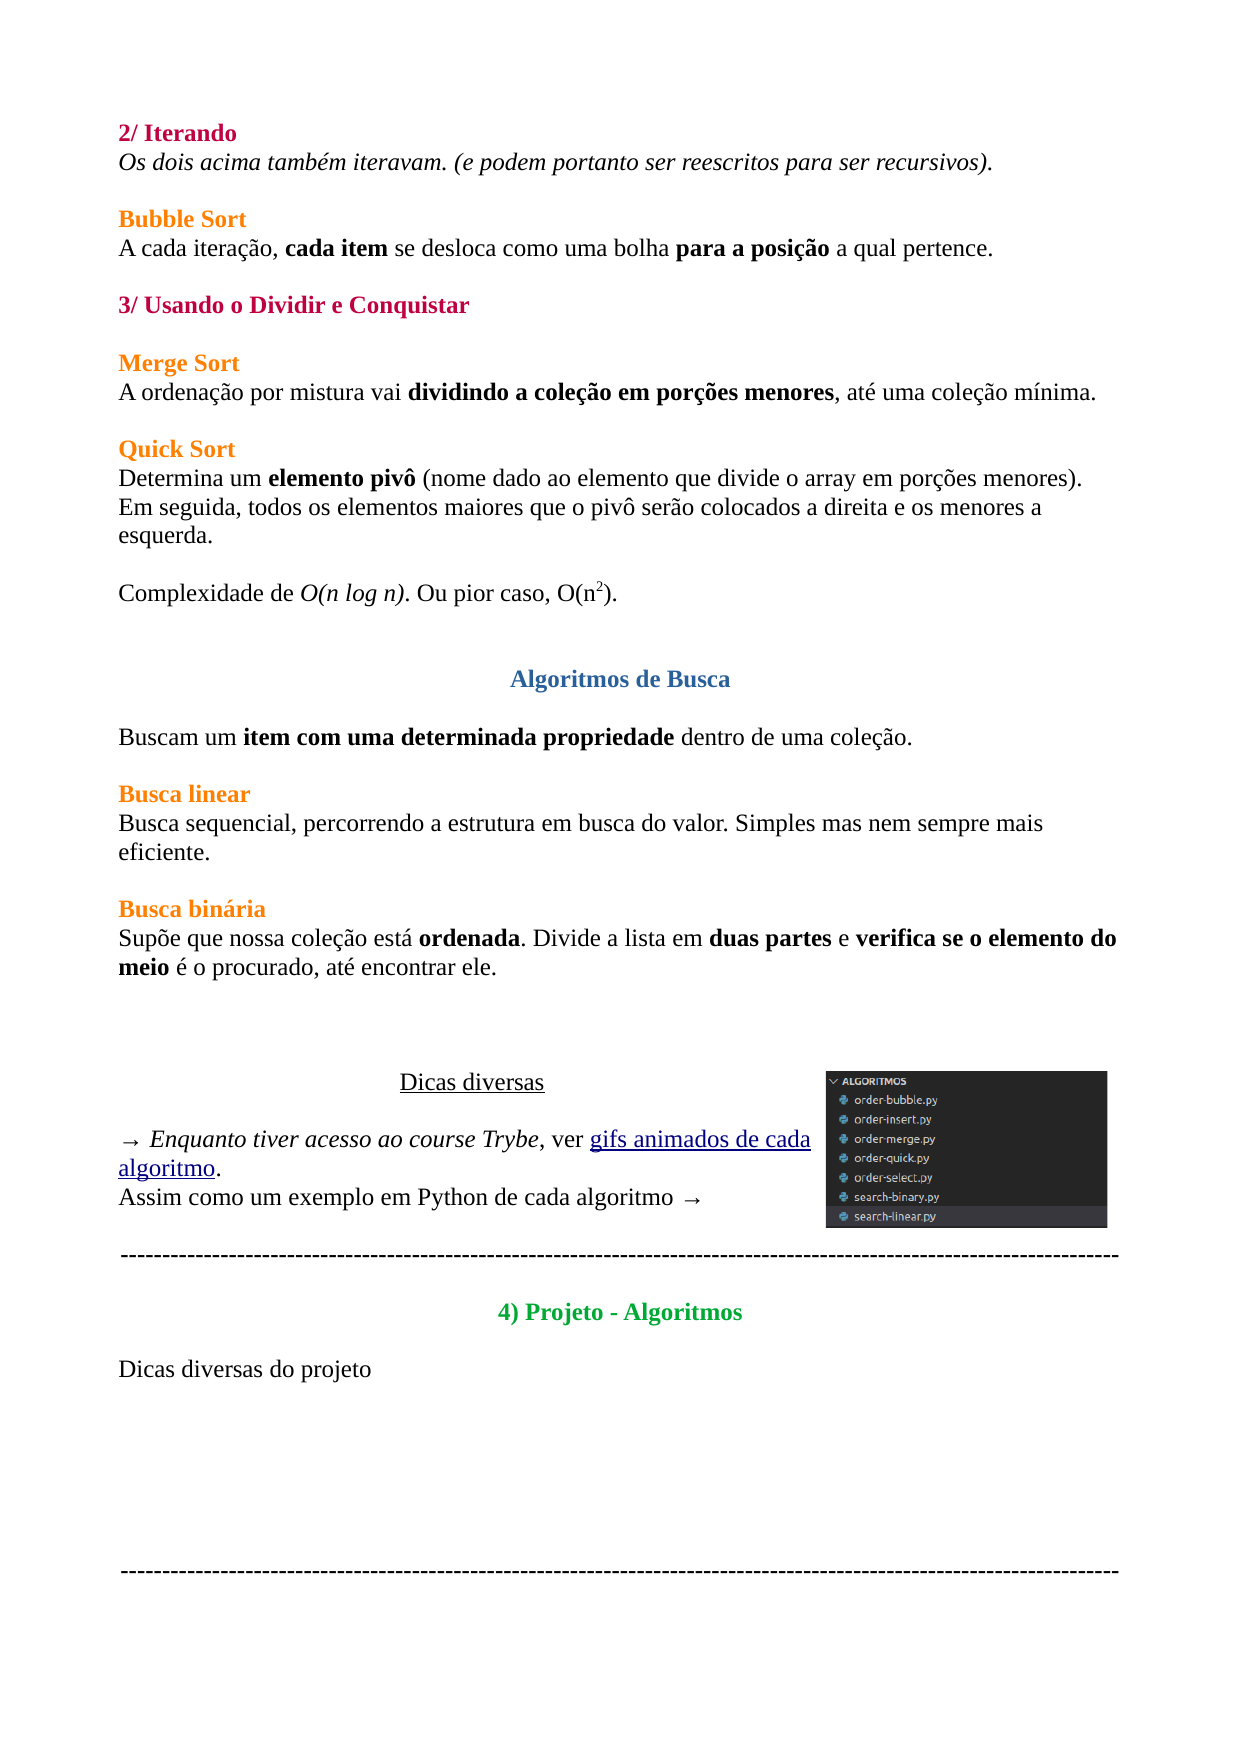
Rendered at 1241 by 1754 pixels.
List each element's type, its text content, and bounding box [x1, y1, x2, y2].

text Merge Sort [118, 348, 1122, 377]
picture [825, 1071, 1108, 1228]
text Bubble Sort [118, 204, 1122, 233]
text Quick Sort [118, 434, 1122, 463]
text Dicas diversas [118, 1067, 1122, 1096]
text Dicas diversas do projeto [118, 1354, 1122, 1383]
text Supõe que nossa coleção está ordenada. Divide a lista em duas partes e verifica se o elemento do meio é o procurado, até encontrar ele. [118, 923, 1122, 981]
text 4) Projeto - Algoritmos [118, 1297, 1122, 1326]
text ------------------------------------------------------------------------------------------------------------------------ [118, 1556, 1122, 1584]
text Assim como um exemplo em Python de cada algoritmo → [118, 1182, 825, 1211]
text ------------------------------------------------------------------------------------------------------------------------ [118, 1239, 1122, 1268]
text Determina um elemento pivô (nome dado ao elemento que divide o array em porções menores). Em seguida, todos os elementos maiores que o pivô serão colocados a direita e os menores a esquerda. [118, 463, 1122, 549]
text 2/ Iterando [118, 118, 1122, 147]
text 3/ Usando o Dividir e Conquistar [118, 291, 1122, 319]
text Complexidade de O(n log n). Ou pior caso, O(n2). [118, 578, 1122, 607]
text Algoritmos de Busca [118, 664, 1122, 693]
text Buscam um item com uma determinada propriedade dentro de uma coleção. [118, 722, 1122, 751]
text Busca linear [118, 779, 1122, 808]
text Busca sequencial, percorrendo a estrutura em busca do valor. Simples mas nem sempre mais eficiente. [118, 808, 1122, 866]
text Busca binária [118, 894, 1122, 923]
text → Enquanto tiver acesso ao course Trybe, ver gifs animados de cada algoritmo. [118, 1124, 825, 1182]
text A cada iteração, cada item se desloca como uma bolha para a posição a qual pertence. [118, 233, 1122, 262]
text Os dois acima também iteravam. (e podem portanto ser reescritos para ser recursivos). [118, 147, 1122, 176]
text A ordenação por mistura vai dividindo a coleção em porções menores, até uma coleção mínima. [118, 377, 1122, 406]
